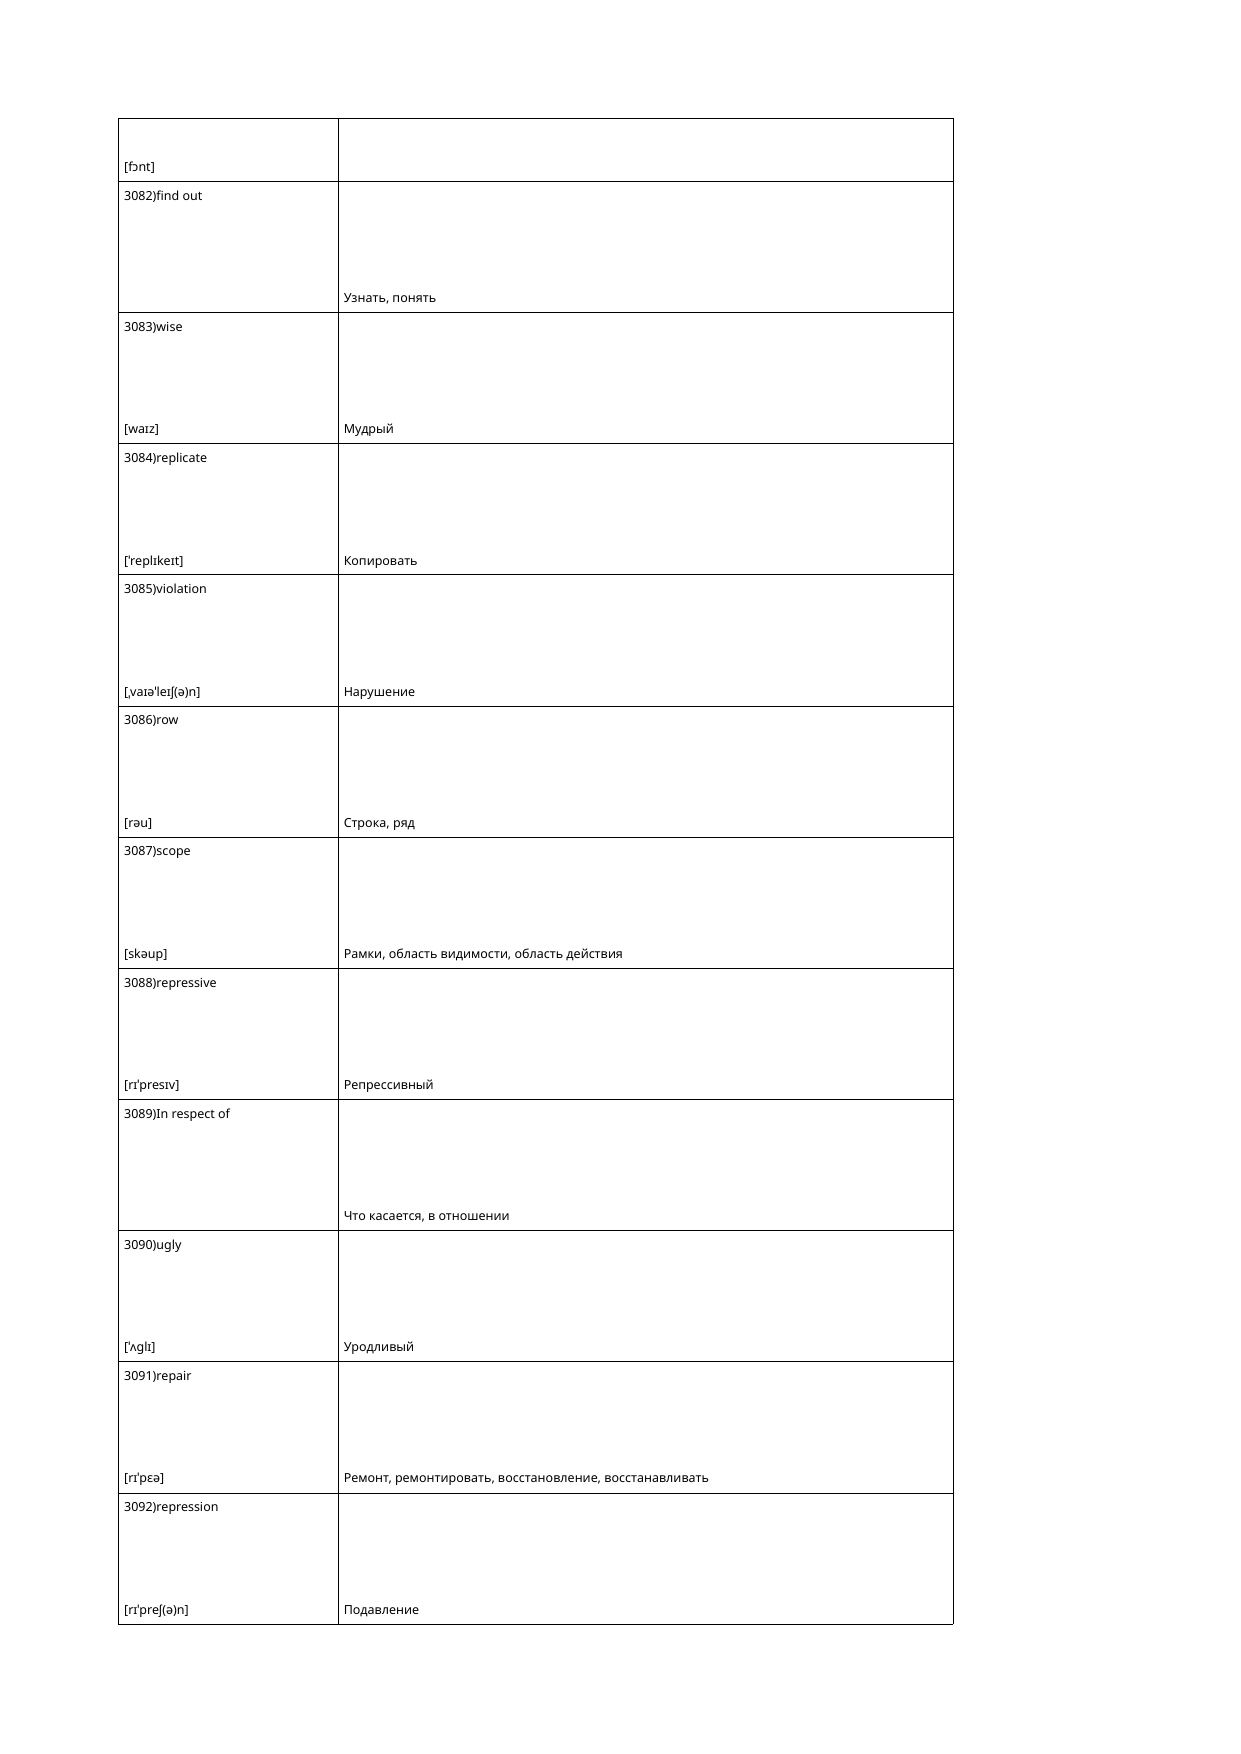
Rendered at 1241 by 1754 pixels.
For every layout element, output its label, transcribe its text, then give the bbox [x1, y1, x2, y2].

table_cell [fɔnt] [119, 119, 338, 181]
table_cell Строка, ряд [339, 707, 953, 837]
table_cell Подавление [339, 1494, 953, 1623]
table_cell Мудрый [339, 313, 953, 443]
table_cell 3086)row [rəu] [119, 707, 338, 837]
table_cell Уродливый [339, 1231, 953, 1361]
table_cell 3087)scope [skəup] [119, 838, 338, 968]
table_cell Ремонт, ремонтировать, восстановление, восстанавливать [339, 1362, 953, 1492]
table_cell Узнать, понять [339, 182, 953, 312]
table_cell 3088)repressive [rɪˈpresɪv] [119, 969, 338, 1099]
table_cell 3084)replicate [ˈreplɪkeɪt] [119, 444, 338, 574]
table_cell 3083)wise [waɪz] [119, 313, 338, 443]
table_cell 3089)In respect of [119, 1100, 338, 1230]
table_cell 3085)violation [ˌvaɪəˈleɪʃ(ə)n] [119, 575, 338, 706]
table_cell Что касается, в отношении [339, 1100, 953, 1230]
table_cell Рамки, область видимости, область действия [339, 838, 953, 968]
table_cell Копировать [339, 444, 953, 574]
table_cell 3082)find out [119, 182, 338, 312]
table_cell 3090)ugly [ˈʌglɪ] [119, 1231, 338, 1361]
table_cell Репрессивный [339, 969, 953, 1099]
table_cell Нарушение [339, 575, 953, 706]
table_cell [339, 119, 953, 181]
table_cell 3091)repair [rɪˈpɛə] [119, 1362, 338, 1492]
table_cell 3092)repression [rɪˈpreʃ(ə)n] [119, 1494, 338, 1623]
